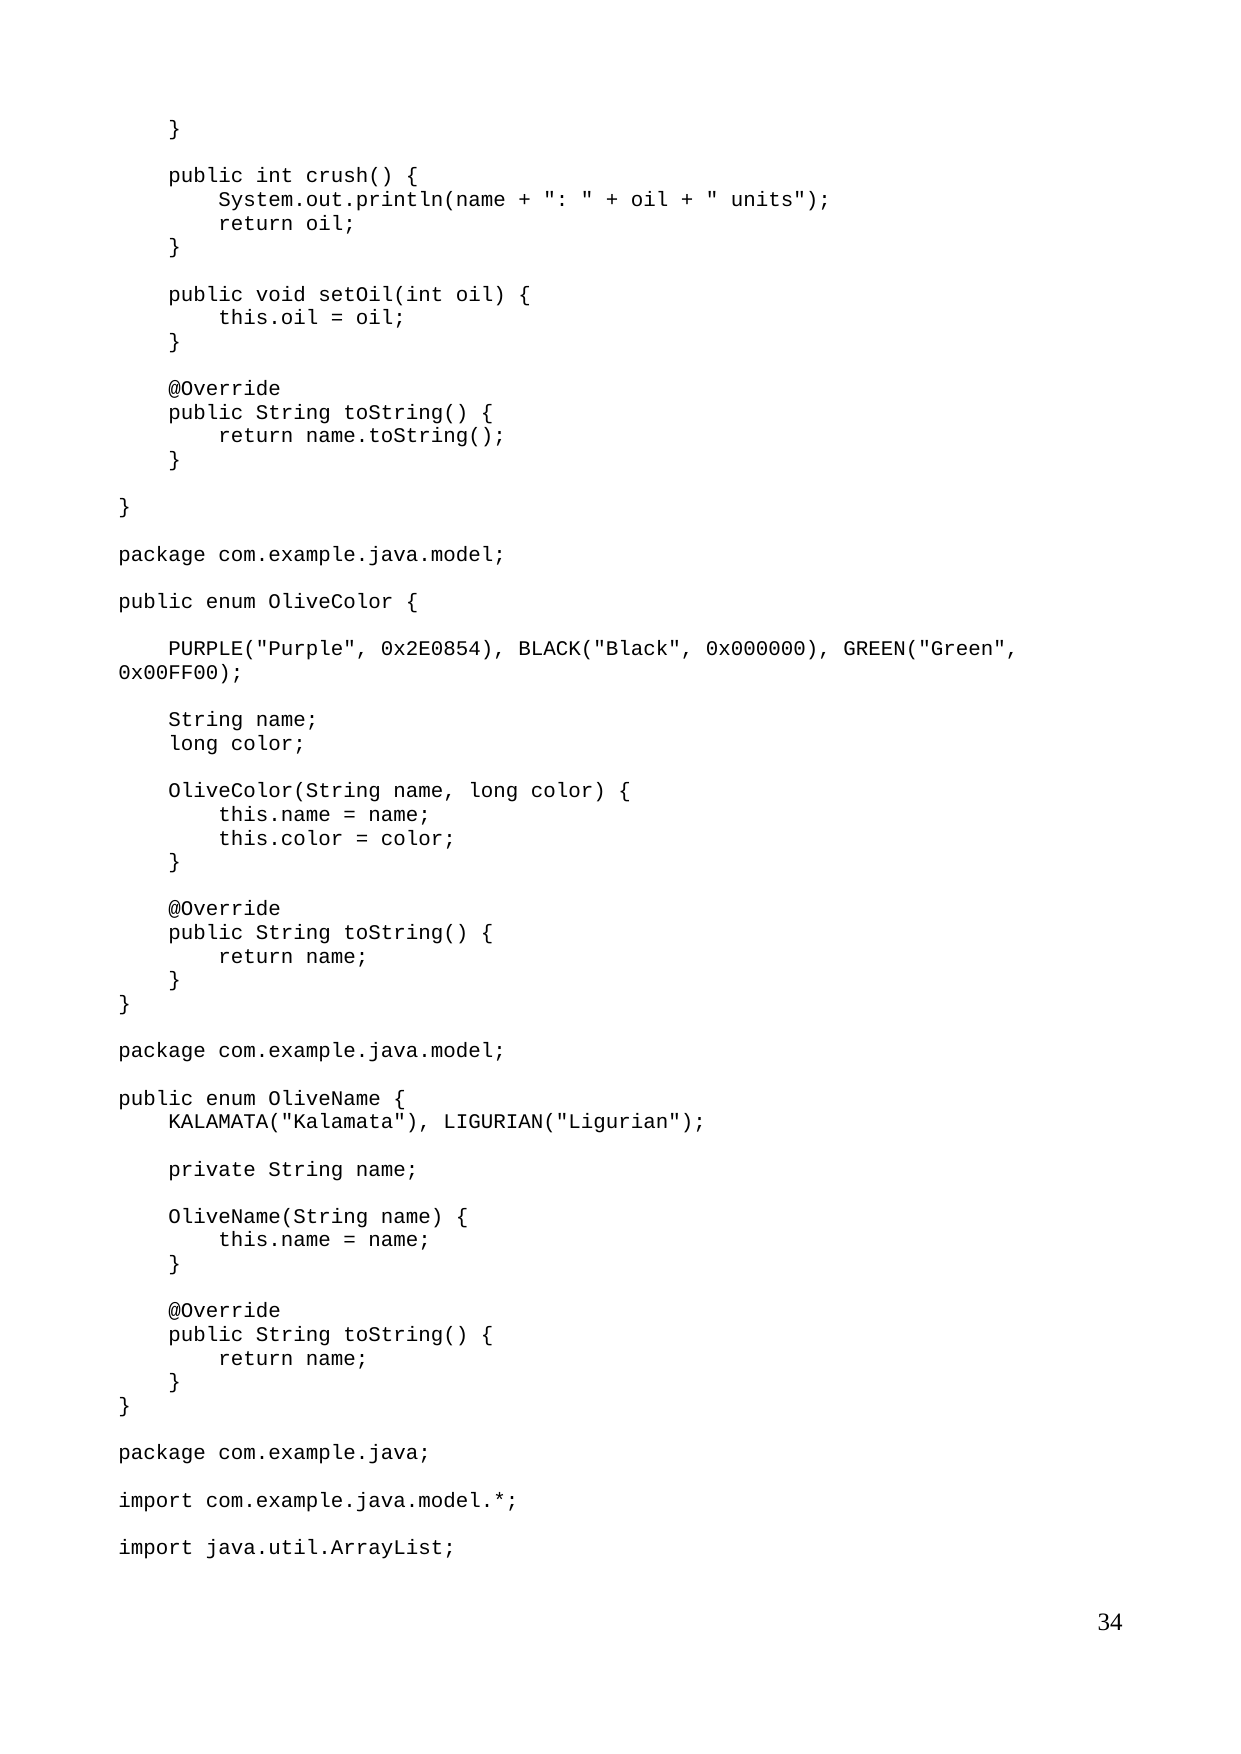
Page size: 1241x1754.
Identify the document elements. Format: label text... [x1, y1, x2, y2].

text } [118, 236, 1122, 260]
text return oil; [118, 213, 1122, 236]
text package com.example.java.model; [118, 1040, 1122, 1064]
text public enum OliveName { [118, 1088, 1122, 1111]
text OliveColor(String name, long color) { [118, 780, 1122, 804]
text } [118, 1253, 1122, 1277]
text import com.example.java.model.*; [118, 1489, 1122, 1513]
text public String toString() { [118, 402, 1122, 426]
text this.name = name; [118, 1229, 1122, 1253]
text @Override [118, 898, 1122, 922]
text @Override [118, 1300, 1122, 1324]
text } [118, 118, 1122, 142]
text this.color = color; [118, 827, 1122, 851]
text System.out.println(name + ": " + oil + " units"); [118, 189, 1122, 213]
text OliveName(String name) { [118, 1206, 1122, 1229]
text PURPLE("Purple", 0x2E0854), BLACK("Black", 0x000000), GREEN("Green", 0x00FF00); [118, 638, 1122, 686]
text import java.util.ArrayList; [118, 1537, 1122, 1561]
text return name; [118, 946, 1122, 969]
text long color; [118, 733, 1122, 757]
text public String toString() { [118, 922, 1122, 946]
text public String toString() { [118, 1324, 1122, 1348]
text } [118, 851, 1122, 875]
text } [118, 1395, 1122, 1419]
text public void setOil(int oil) { [118, 284, 1122, 307]
text } [118, 969, 1122, 993]
text } [118, 1371, 1122, 1395]
text } [118, 449, 1122, 473]
text private String name; [118, 1158, 1122, 1182]
text KALAMATA("Kalamata"), LIGURIAN("Ligurian"); [118, 1111, 1122, 1135]
text return name.toString(); [118, 426, 1122, 449]
text @Override [118, 378, 1122, 402]
text this.name = name; [118, 804, 1122, 827]
text public int crush() { [118, 165, 1122, 189]
text public enum OliveColor { [118, 591, 1122, 615]
text return name; [118, 1348, 1122, 1371]
text } [118, 496, 1122, 520]
text String name; [118, 709, 1122, 733]
text } [118, 331, 1122, 354]
text package com.example.java.model; [118, 544, 1122, 567]
text } [118, 993, 1122, 1017]
text this.oil = oil; [118, 307, 1122, 331]
text package com.example.java; [118, 1442, 1122, 1466]
